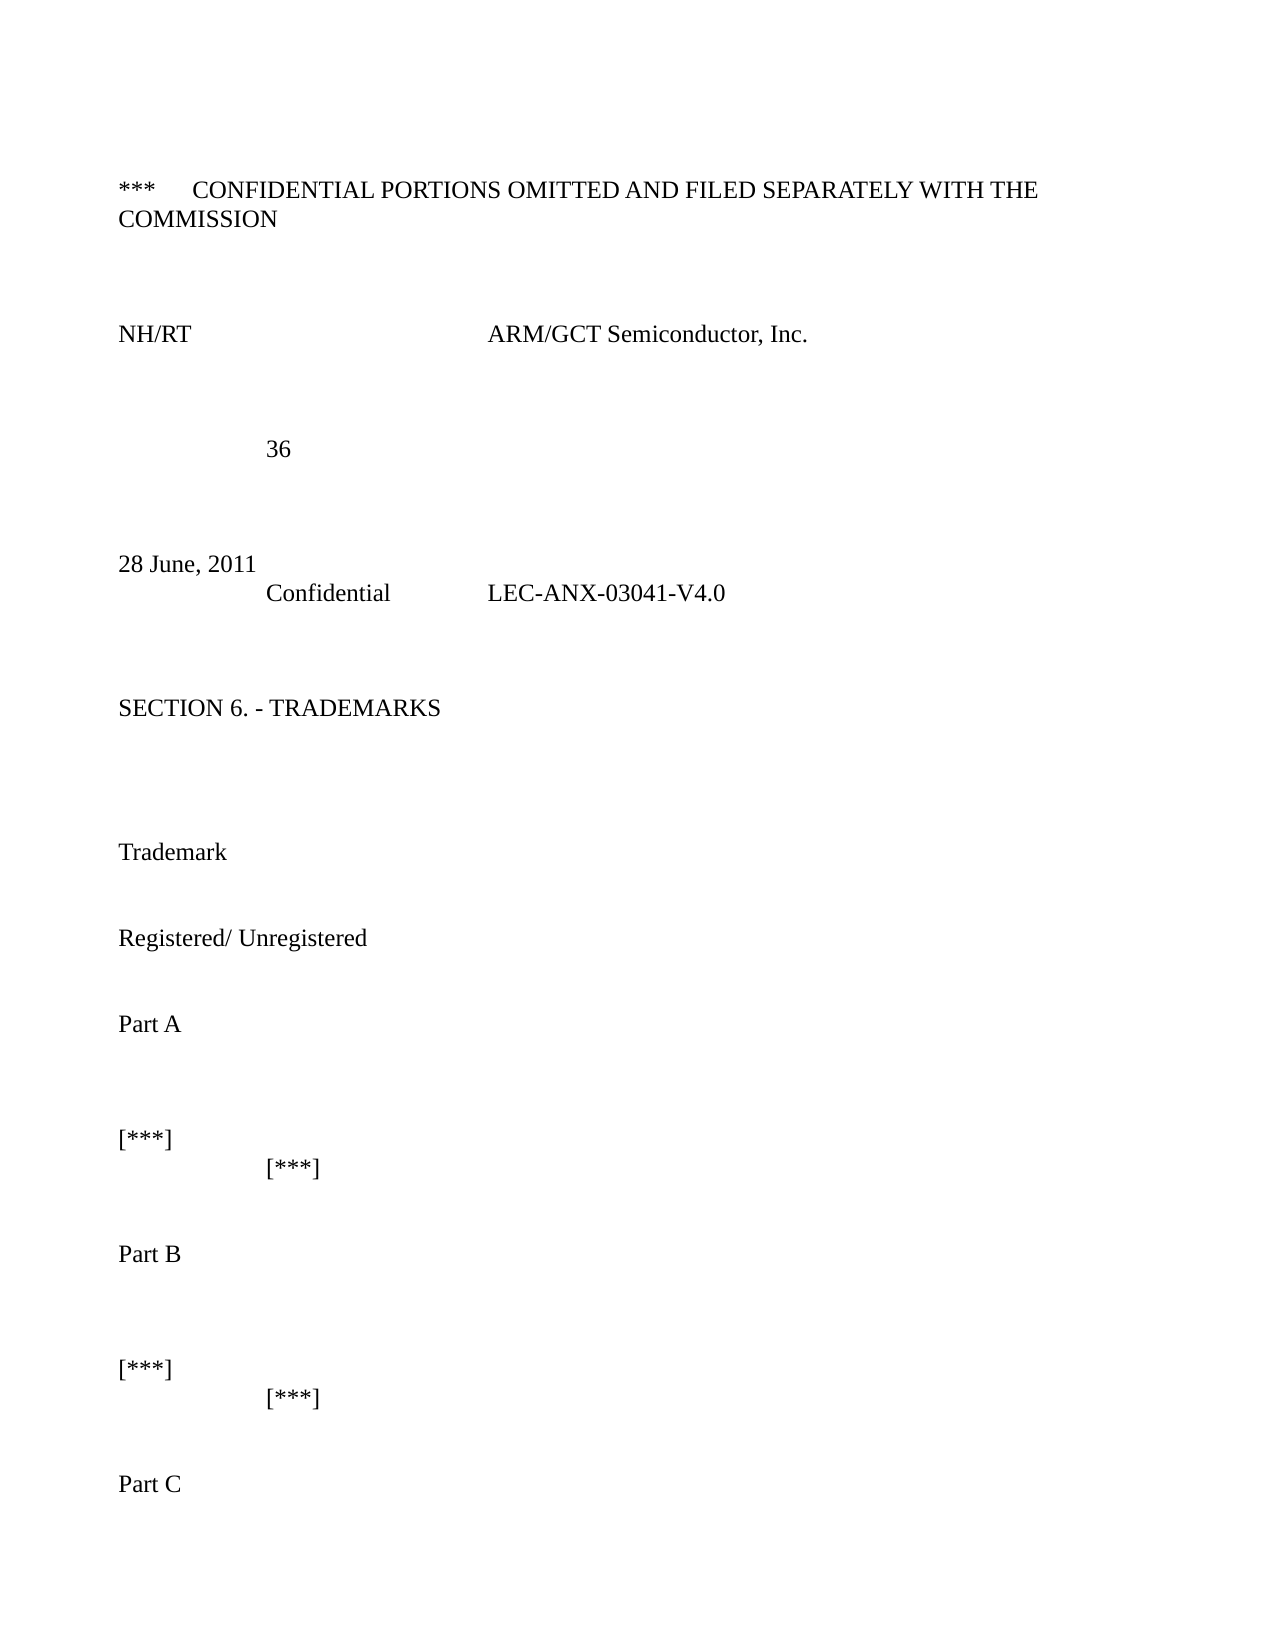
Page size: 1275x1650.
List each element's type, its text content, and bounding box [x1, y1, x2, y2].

text [***] [118, 1124, 1157, 1153]
text [***] [118, 1383, 1157, 1412]
text Part B [118, 1239, 1157, 1268]
text Part A [118, 1009, 1157, 1038]
text Trademark [118, 837, 1157, 866]
text SECTION 6. - TRADEMARKS [118, 693, 1157, 722]
text Confidential LEC-ANX-03041-V4.0 [118, 578, 1157, 607]
text 28 June, 2011 [118, 549, 1157, 578]
text 36 [118, 434, 1157, 463]
text [***] [118, 1354, 1157, 1383]
text Part C [118, 1469, 1157, 1498]
text NH/RT ARM/GCT Semiconductor, Inc. [118, 319, 1157, 348]
text Registered/ Unregistered [118, 923, 1157, 952]
text *** CONFIDENTIAL PORTIONS OMITTED AND FILED SEPARATELY WITH THE COMMISSION [118, 176, 1157, 233]
text [***] [118, 1153, 1157, 1182]
